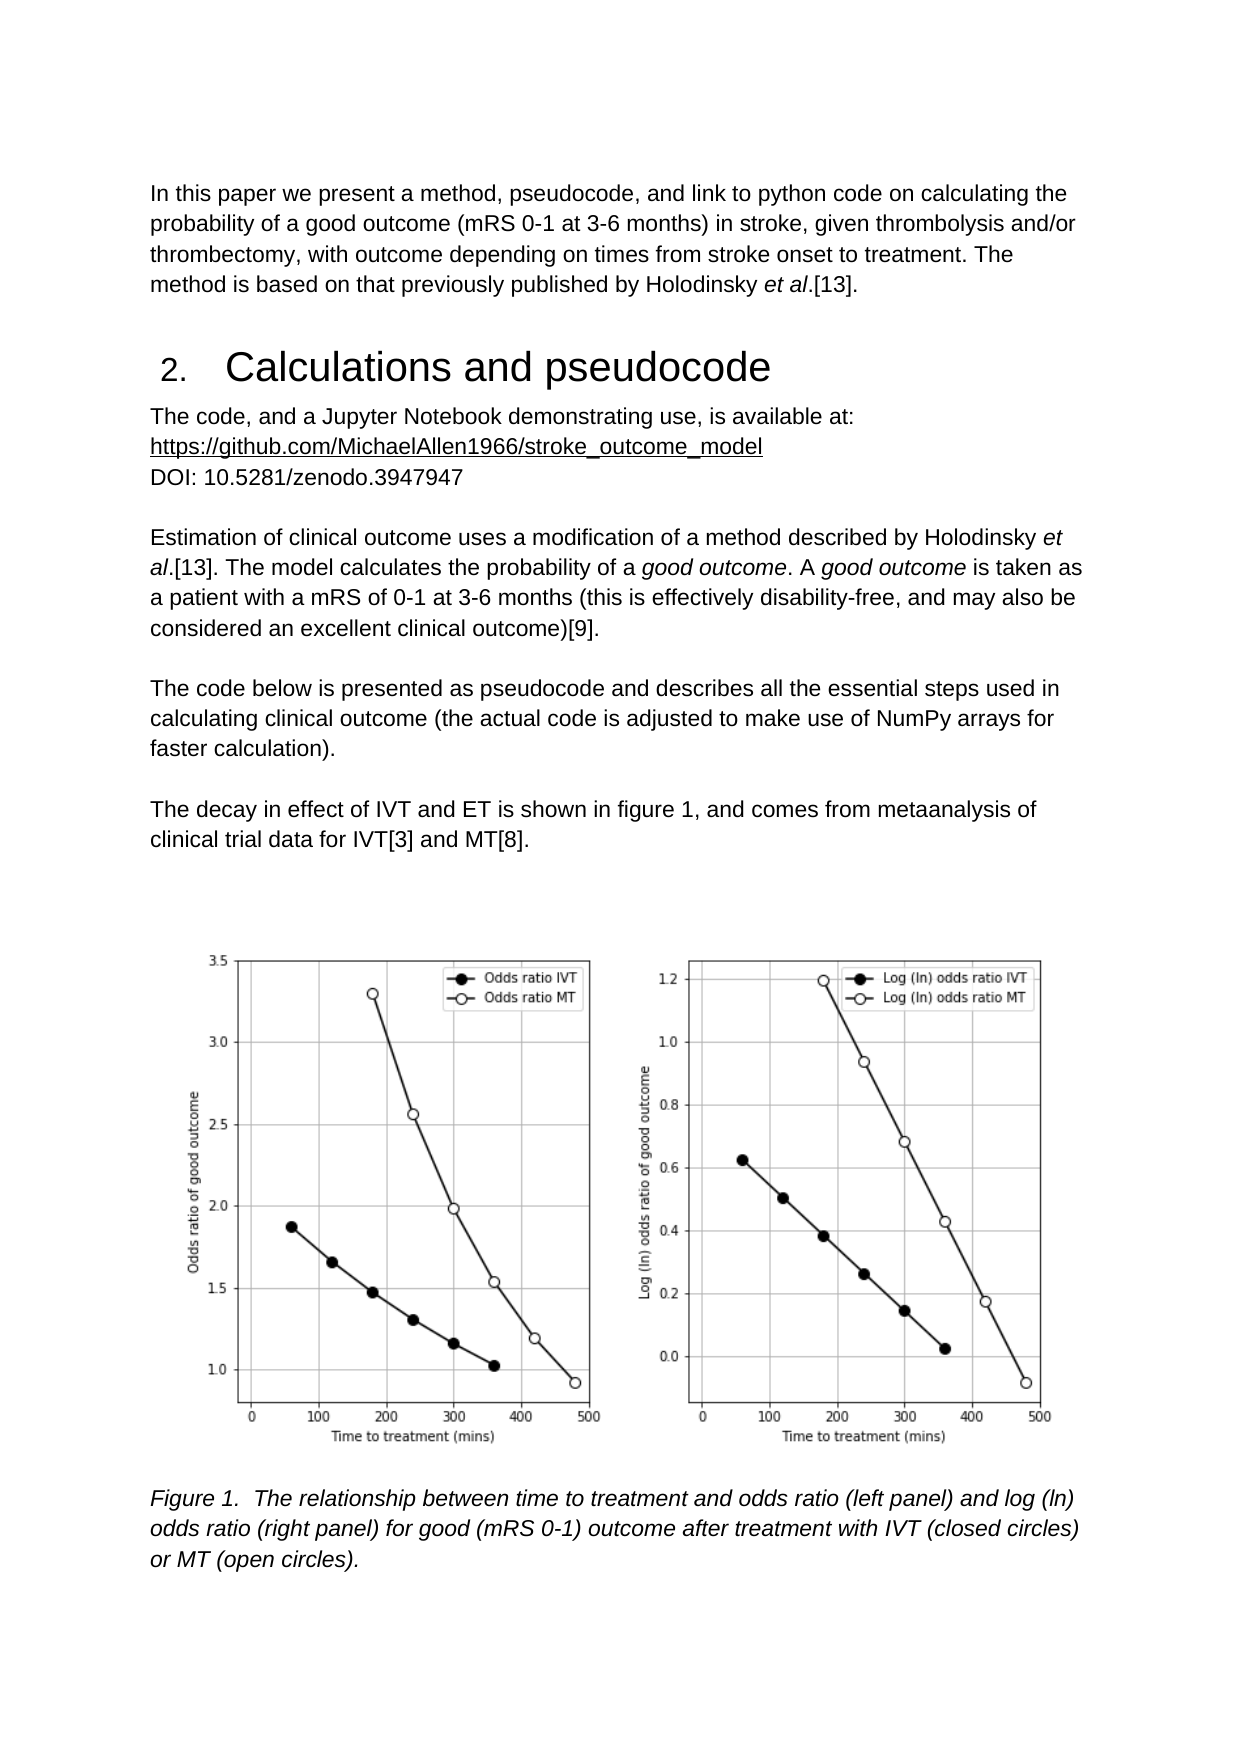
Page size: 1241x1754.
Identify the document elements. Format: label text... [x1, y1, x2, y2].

picture [150, 916, 1091, 1482]
subtitle Calculations and pseudocode [187, 343, 1090, 391]
text In this paper we present a method, pseudocode, and link to python code on calculating the probability of a good outcome (mRS 0-1 at 3-6 months) in stroke, given thrombolysis and/or thrombectomy, with outcome depending on times from stroke onset to treatment. The method is based on that previously published by Holodinsky et al.[13]. [150, 180, 1090, 297]
text Figure 1. The relationship between time to treatment and odds ratio (left panel) and log (ln) odds ratio (right panel) for good (mRS 0-1) outcome after treatment with IVT (closed circles) or MT (open circles). [150, 1485, 1090, 1572]
text Estimation of clinical outcome uses a modification of a method described by Holodinsky et al.[13]. The model calculates the probability of a good outcome. A good outcome is taken as a patient with a mRS of 0-1 at 3-6 months (this is effectively disability-free, and may also be considered an excellent clinical outcome)[9]. [150, 494, 1090, 641]
text The code below is presented as pseudocode and describes all the essential steps used in calculating clinical outcome (the actual code is adjusted to make use of NumPy arrays for faster calculation). [150, 675, 1090, 762]
text The code, and a Jupyter Notebook demonstrating use, is available at: [150, 403, 1090, 429]
text The decay in effect of IVT and ET is shown in figure 1, and comes from metaanalysis of clinical trial data for IVT[3] and MT[8]. [150, 796, 1090, 852]
text https://github.com/MichaelAllen1966/stroke_outcome_model [150, 433, 1090, 460]
text DOI: 10.5281/zenodo.3947947 [150, 463, 1090, 490]
